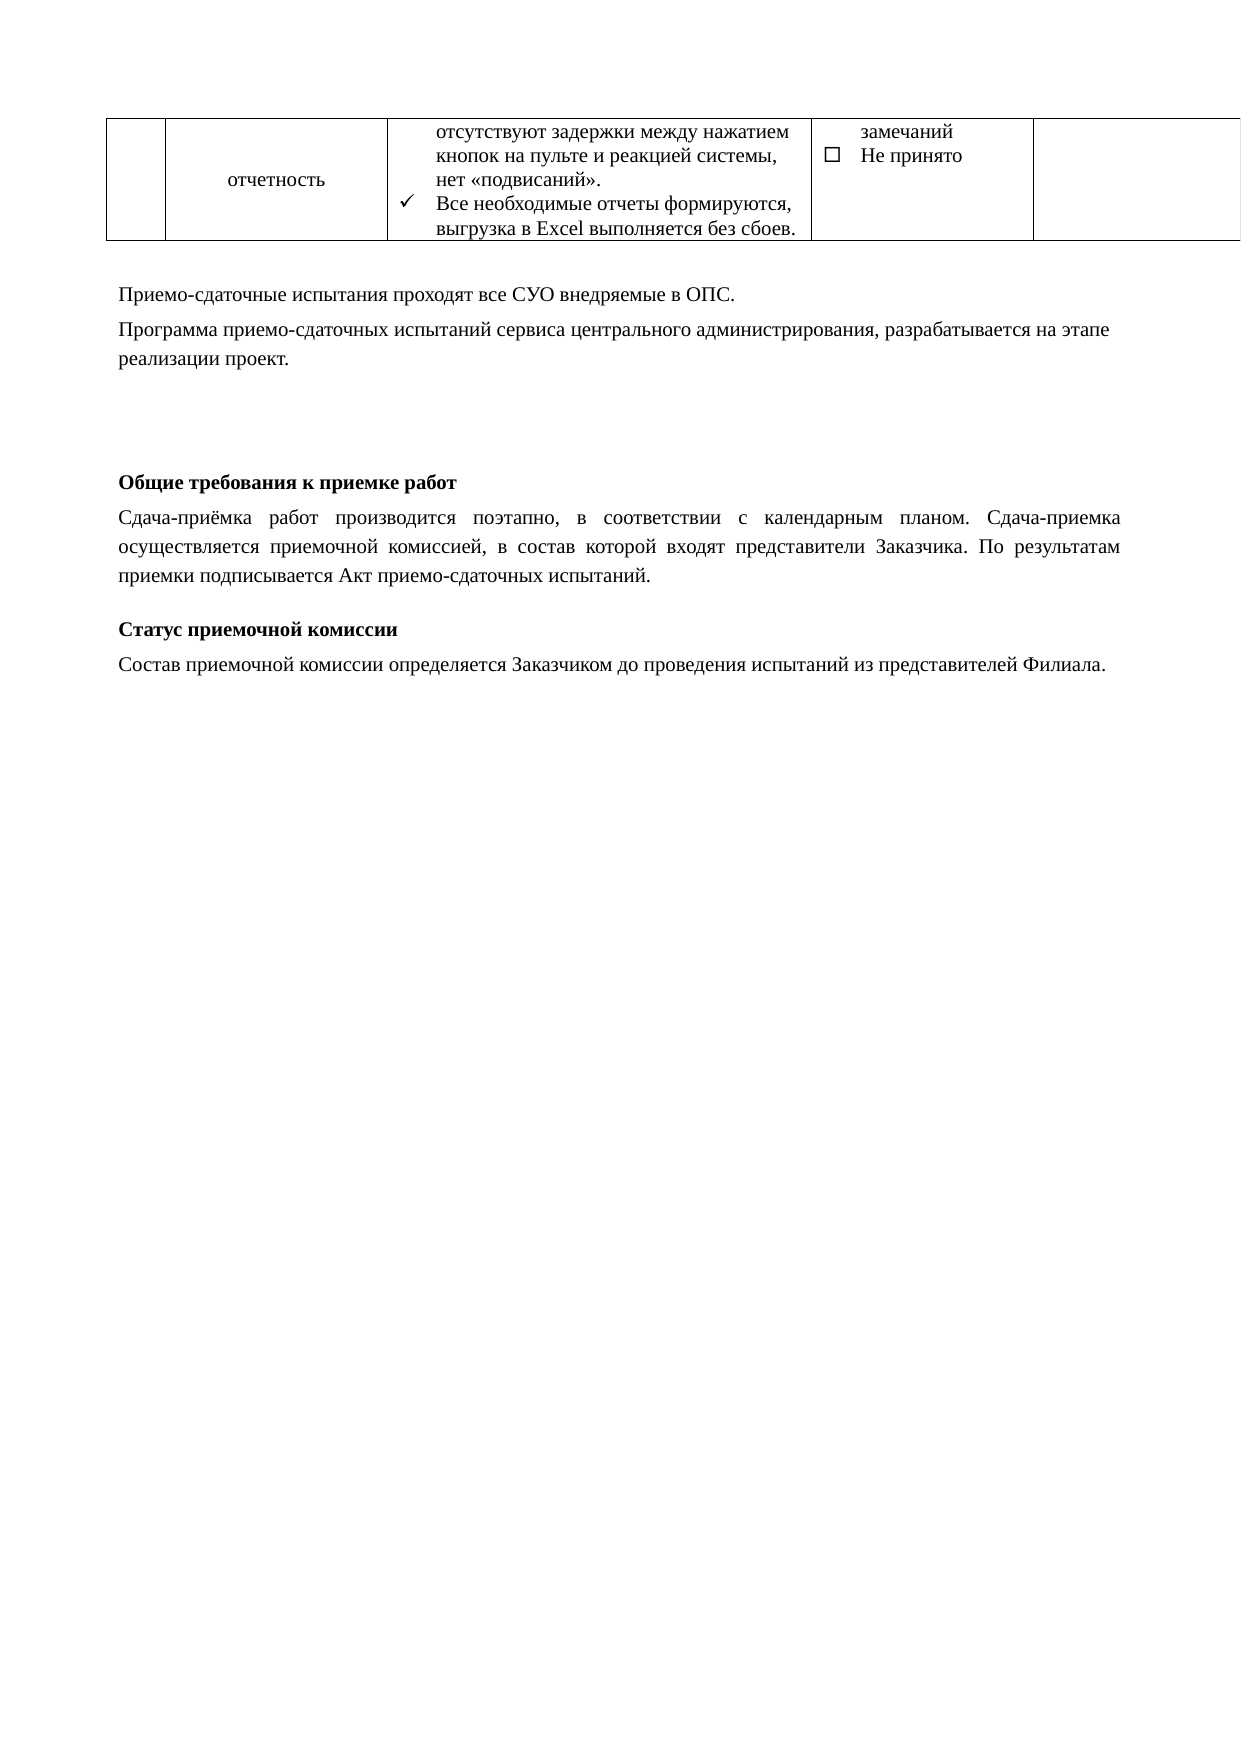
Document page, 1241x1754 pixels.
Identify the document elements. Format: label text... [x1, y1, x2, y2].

table_cell [107, 119, 165, 239]
text Общие требования к приемке работ [118, 470, 1122, 494]
text Программа приемо-сдаточных испытаний сервиса центрального администрирования, разрабатывается на этапе реализации проект. [118, 317, 1122, 370]
text Состав приемочной комиссии определяется Заказчиком до проведения испытаний из представителей Филиала. [118, 652, 1122, 676]
table_cell отсутствуют задержки между нажатием кнопок на пульте и реакцией системы, нет «подвисаний». Все необходимые отчеты формируются, выгрузка в Excel выполняется без сбоев. [388, 119, 811, 239]
table_cell отчетность [166, 119, 387, 239]
text Статус приемочной комиссии [118, 617, 1122, 641]
table_cell Принято без замечаний Не принято [812, 119, 1033, 239]
text Приемо-сдаточные испытания проходят все СУО внедряемые в ОПС. [118, 282, 1122, 306]
text Сдача-приёмка работ производится поэтапно, в соответствии с календарным планом. Сдача-приемка осуществляется приемочной комиссией, в состав которой входят представители Заказчика. По результатам приемки подписывается Акт приемо-сдаточных испытаний. [118, 505, 1122, 587]
table_cell [1034, 119, 1240, 239]
